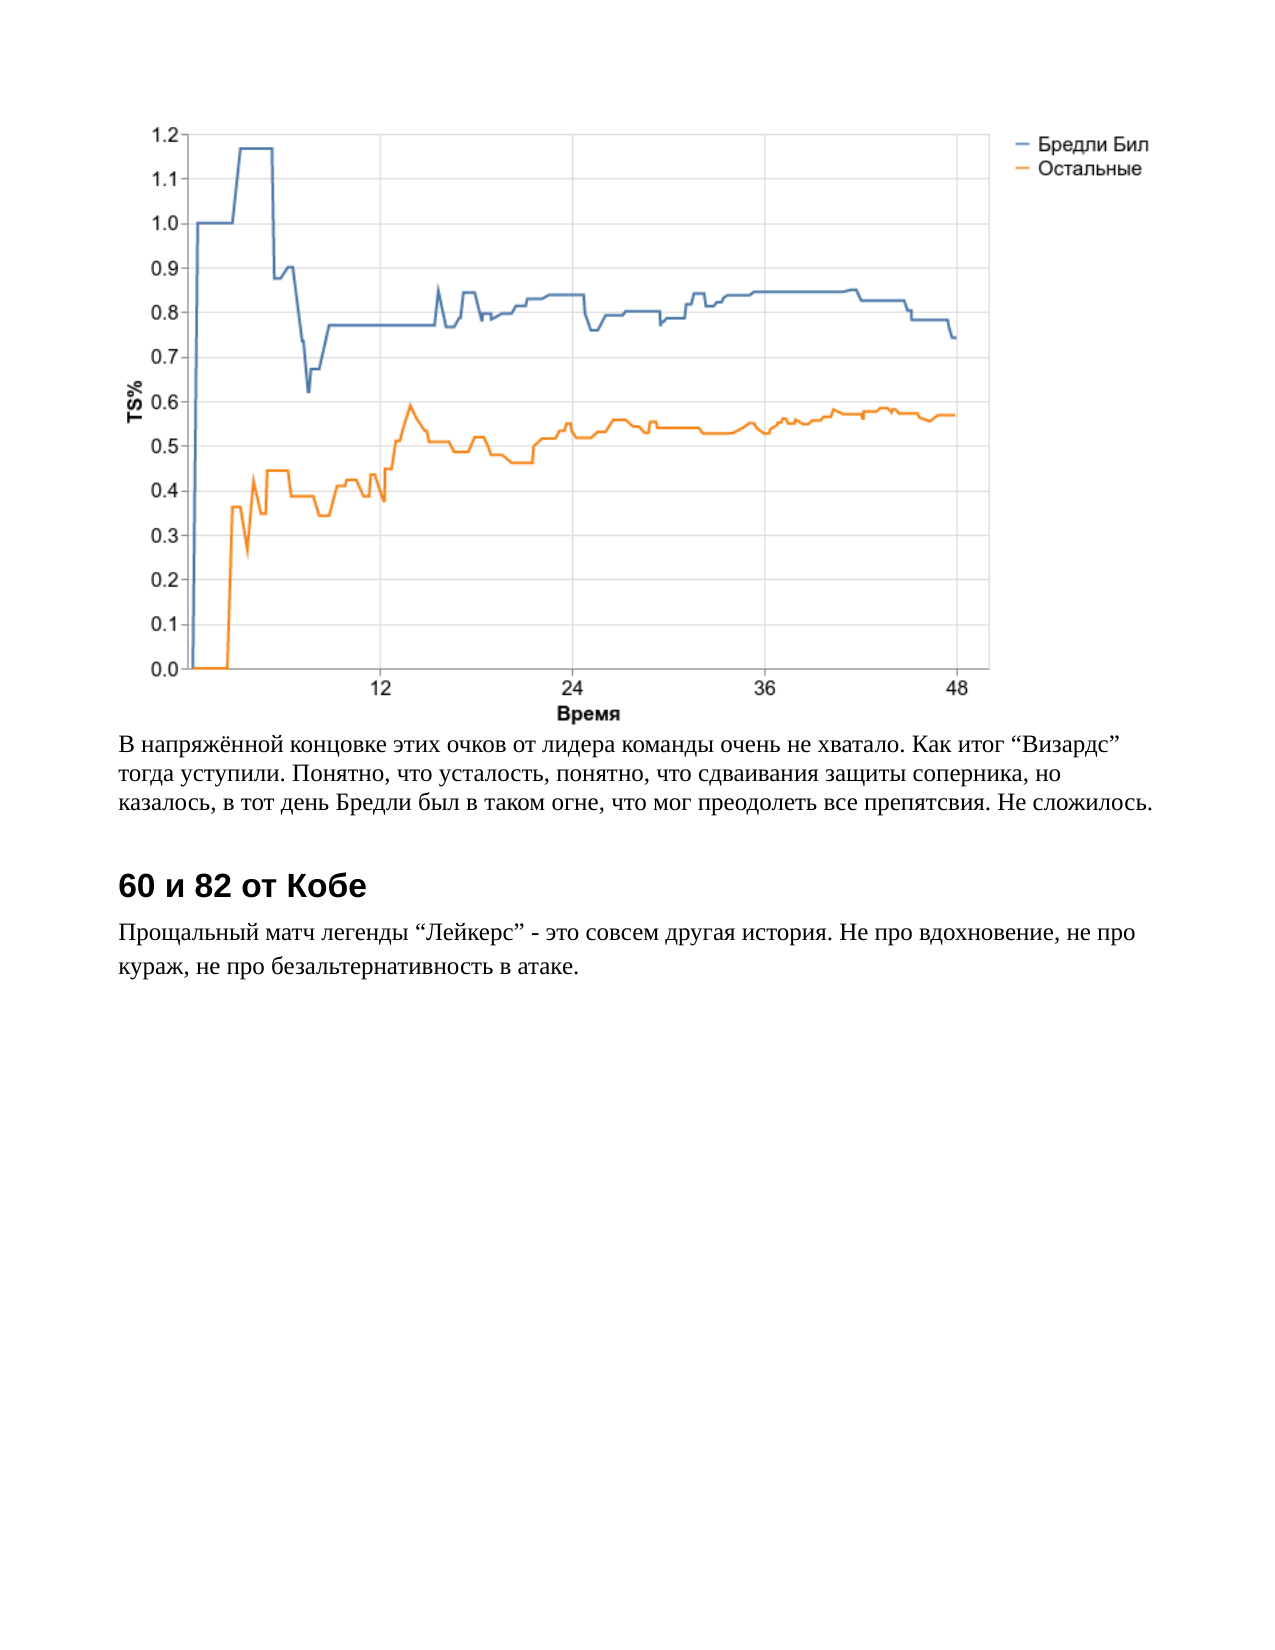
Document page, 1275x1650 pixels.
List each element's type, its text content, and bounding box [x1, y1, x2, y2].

subtitle 60 и 82 от Кобе [118, 865, 1157, 904]
picture [118, 118, 1157, 730]
text В напряжённой концовке этих очков от лидера команды очень не хватало. Как итог “Визардс” тогда уступили. Понятно, что усталость, понятно, что сдваивания защиты соперника, но казалось, в тот день Бредли был в таком огне, что мог преодолеть все препятсвия. Не сложилось. [118, 730, 1157, 816]
text Прощальный матч легенды “Лейкерс” - это совсем другая история. Не про вдохновение, не про кураж, не про безальтернативность в атаке. [118, 917, 1157, 980]
